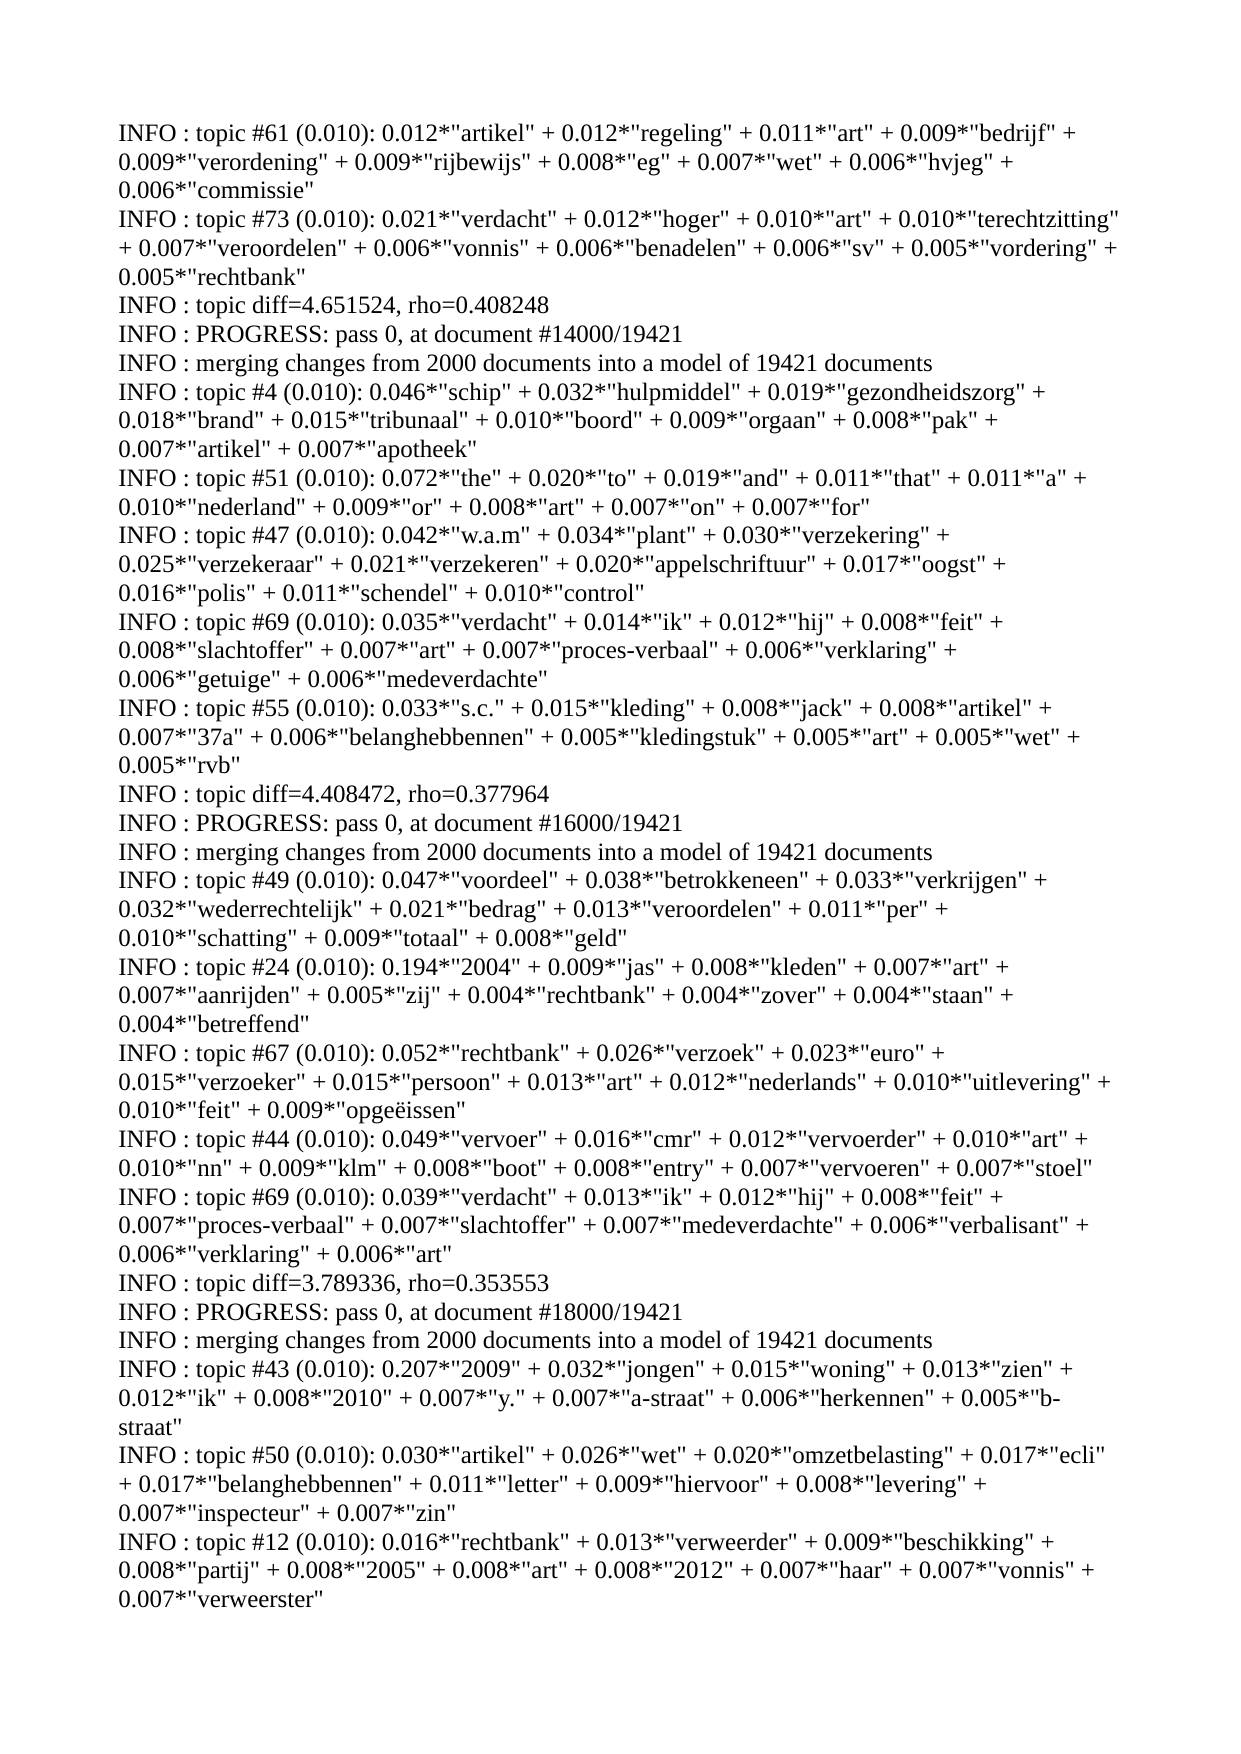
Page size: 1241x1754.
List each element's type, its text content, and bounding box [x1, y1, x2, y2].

text INFO : PROGRESS: pass 0, at document #18000/19421 [118, 1297, 1122, 1326]
text INFO : topic #69 (0.010): 0.039*"verdacht" + 0.013*"ik" + 0.012*"hij" + 0.008*"feit" + 0.007*"proces-verbaal" + 0.007*"slachtoffer" + 0.007*"medeverdachte" + 0.006*"verbalisant" + 0.006*"verklaring" + 0.006*"art" [118, 1182, 1122, 1268]
text INFO : topic diff=4.408472, rho=0.377964 [118, 779, 1122, 808]
text INFO : topic #67 (0.010): 0.052*"rechtbank" + 0.026*"verzoek" + 0.023*"euro" + 0.015*"verzoeker" + 0.015*"persoon" + 0.013*"art" + 0.012*"nederlands" + 0.010*"uitlevering" + 0.010*"feit" + 0.009*"opgeëissen" [118, 1038, 1122, 1124]
text INFO : topic diff=3.789336, rho=0.353553 [118, 1268, 1122, 1297]
text INFO : topic #24 (0.010): 0.194*"2004" + 0.009*"jas" + 0.008*"kleden" + 0.007*"art" + 0.007*"aanrijden" + 0.005*"zij" + 0.004*"rechtbank" + 0.004*"zover" + 0.004*"staan" + 0.004*"betreffend" [118, 952, 1122, 1038]
text INFO : topic #61 (0.010): 0.012*"artikel" + 0.012*"regeling" + 0.011*"art" + 0.009*"bedrijf" + 0.009*"verordening" + 0.009*"rijbewijs" + 0.008*"eg" + 0.007*"wet" + 0.006*"hvjeg" + 0.006*"commissie" [118, 118, 1122, 204]
text INFO : merging changes from 2000 documents into a model of 19421 documents [118, 348, 1122, 377]
text INFO : topic #43 (0.010): 0.207*"2009" + 0.032*"jongen" + 0.015*"woning" + 0.013*"zien" + 0.012*"ik" + 0.008*"2010" + 0.007*"y." + 0.007*"a-straat" + 0.006*"herkennen" + 0.005*"b-straat" [118, 1354, 1122, 1441]
text INFO : topic #51 (0.010): 0.072*"the" + 0.020*"to" + 0.019*"and" + 0.011*"that" + 0.011*"a" + 0.010*"nederland" + 0.009*"or" + 0.008*"art" + 0.007*"on" + 0.007*"for" [118, 463, 1122, 521]
text INFO : topic #73 (0.010): 0.021*"verdacht" + 0.012*"hoger" + 0.010*"art" + 0.010*"terechtzitting" + 0.007*"veroordelen" + 0.006*"vonnis" + 0.006*"benadelen" + 0.006*"sv" + 0.005*"vordering" + 0.005*"rechtbank" [118, 204, 1122, 291]
text INFO : topic #44 (0.010): 0.049*"vervoer" + 0.016*"cmr" + 0.012*"vervoerder" + 0.010*"art" + 0.010*"nn" + 0.009*"klm" + 0.008*"boot" + 0.008*"entry" + 0.007*"vervoeren" + 0.007*"stoel" [118, 1124, 1122, 1182]
text INFO : topic #69 (0.010): 0.035*"verdacht" + 0.014*"ik" + 0.012*"hij" + 0.008*"feit" + 0.008*"slachtoffer" + 0.007*"art" + 0.007*"proces-verbaal" + 0.006*"verklaring" + 0.006*"getuige" + 0.006*"medeverdachte" [118, 607, 1122, 693]
text INFO : PROGRESS: pass 0, at document #14000/19421 [118, 319, 1122, 348]
text INFO : topic #55 (0.010): 0.033*"s.c." + 0.015*"kleding" + 0.008*"jack" + 0.008*"artikel" + 0.007*"37a" + 0.006*"belanghebbennen" + 0.005*"kledingstuk" + 0.005*"art" + 0.005*"wet" + 0.005*"rvb" [118, 693, 1122, 779]
text INFO : topic #4 (0.010): 0.046*"schip" + 0.032*"hulpmiddel" + 0.019*"gezondheidszorg" + 0.018*"brand" + 0.015*"tribunaal" + 0.010*"boord" + 0.009*"orgaan" + 0.008*"pak" + 0.007*"artikel" + 0.007*"apotheek" [118, 377, 1122, 463]
text INFO : PROGRESS: pass 0, at document #16000/19421 [118, 808, 1122, 837]
text INFO : topic diff=4.651524, rho=0.408248 [118, 291, 1122, 319]
text INFO : topic #50 (0.010): 0.030*"artikel" + 0.026*"wet" + 0.020*"omzetbelasting" + 0.017*"ecli" + 0.017*"belanghebbennen" + 0.011*"letter" + 0.009*"hiervoor" + 0.008*"levering" + 0.007*"inspecteur" + 0.007*"zin" [118, 1441, 1122, 1527]
text INFO : merging changes from 2000 documents into a model of 19421 documents [118, 837, 1122, 866]
text INFO : topic #49 (0.010): 0.047*"voordeel" + 0.038*"betrokkeneen" + 0.033*"verkrijgen" + 0.032*"wederrechtelijk" + 0.021*"bedrag" + 0.013*"veroordelen" + 0.011*"per" + 0.010*"schatting" + 0.009*"totaal" + 0.008*"geld" [118, 866, 1122, 952]
text INFO : topic #47 (0.010): 0.042*"w.a.m" + 0.034*"plant" + 0.030*"verzekering" + 0.025*"verzekeraar" + 0.021*"verzekeren" + 0.020*"appelschriftuur" + 0.017*"oogst" + 0.016*"polis" + 0.011*"schendel" + 0.010*"control" [118, 521, 1122, 607]
text INFO : topic #12 (0.010): 0.016*"rechtbank" + 0.013*"verweerder" + 0.009*"beschikking" + 0.008*"partij" + 0.008*"2005" + 0.008*"art" + 0.008*"2012" + 0.007*"haar" + 0.007*"vonnis" + 0.007*"verweerster" [118, 1527, 1122, 1613]
text INFO : merging changes from 2000 documents into a model of 19421 documents [118, 1326, 1122, 1354]
